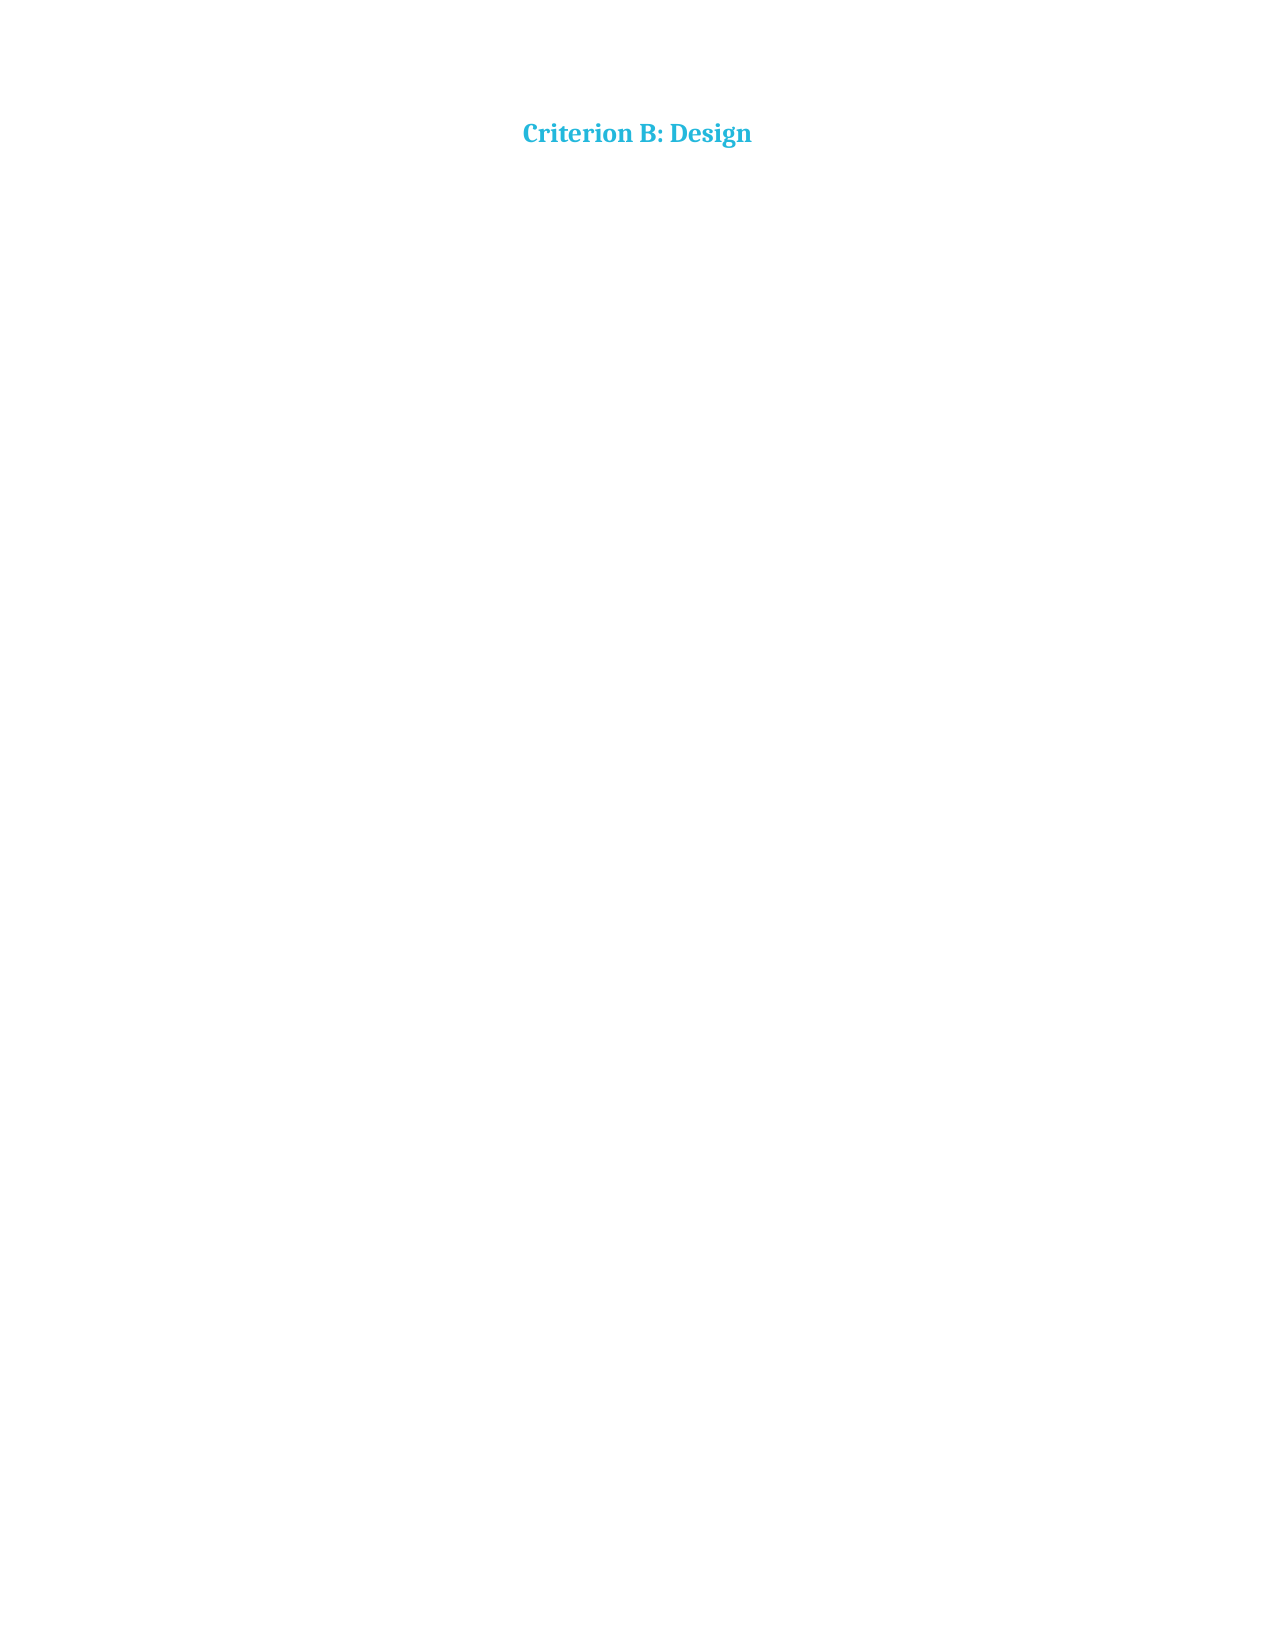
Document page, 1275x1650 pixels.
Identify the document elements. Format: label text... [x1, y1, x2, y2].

text Criterion B: Design [118, 118, 1157, 149]
